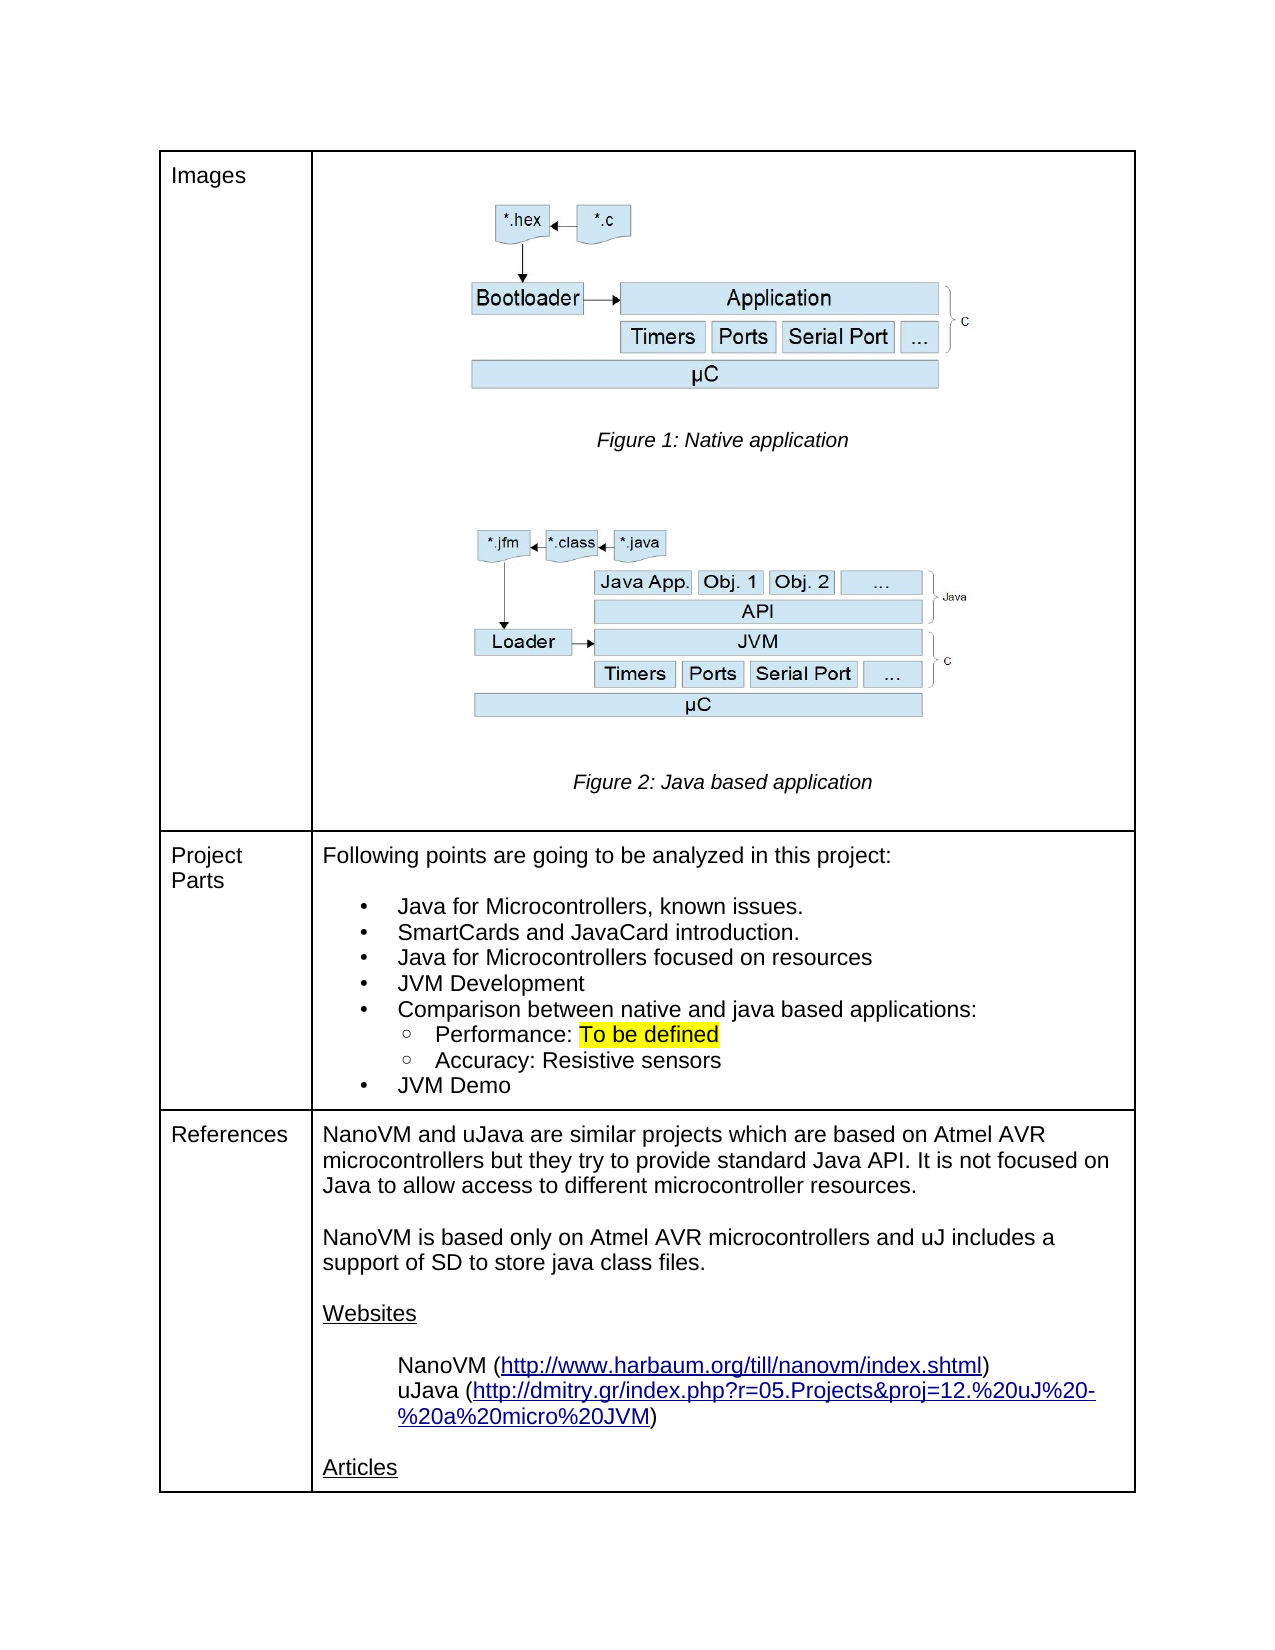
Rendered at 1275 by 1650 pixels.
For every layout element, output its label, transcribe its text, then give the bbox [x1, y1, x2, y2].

table_cell [313, 152, 1134, 162]
table_cell [313, 768, 1134, 830]
table_cell [313, 163, 1134, 477]
table_cell Project Parts [161, 832, 311, 1109]
picture [424, 162, 1023, 426]
table_cell NanoVM and uJava are similar projects which are based on Atmel AVR microcontrollers but they try to provide standard Java API. It is not focused on Java to allow access to different microcontroller resources. NanoVM is based only on Atmel AVR microcontrollers and uJ includes a support of SD to store java class files. Websites NanoVM (http://www.harbaum.org/till/nanovm/index.shtml) uJava (http://dmitry.gr/index.php?r=05.Projects&proj=12.%20uJ%20-%20a%20micro%20JVM) Articles [313, 1111, 1134, 1491]
table_cell [1015, 478, 1134, 767]
table_cell [313, 478, 432, 767]
picture [432, 477, 1015, 768]
table_cell Following points are going to be analyzed in this project: Java for Microcontrollers, known issues. SmartCards and JavaCard introduction. Java for Microcontrollers focused on resources JVM Development Comparison between native and java based applications: Performance: To be defined Accuracy: Resistive sensors JVM Demo [313, 832, 1134, 1109]
table_cell Images [161, 152, 311, 830]
table_cell References [161, 1111, 311, 1491]
